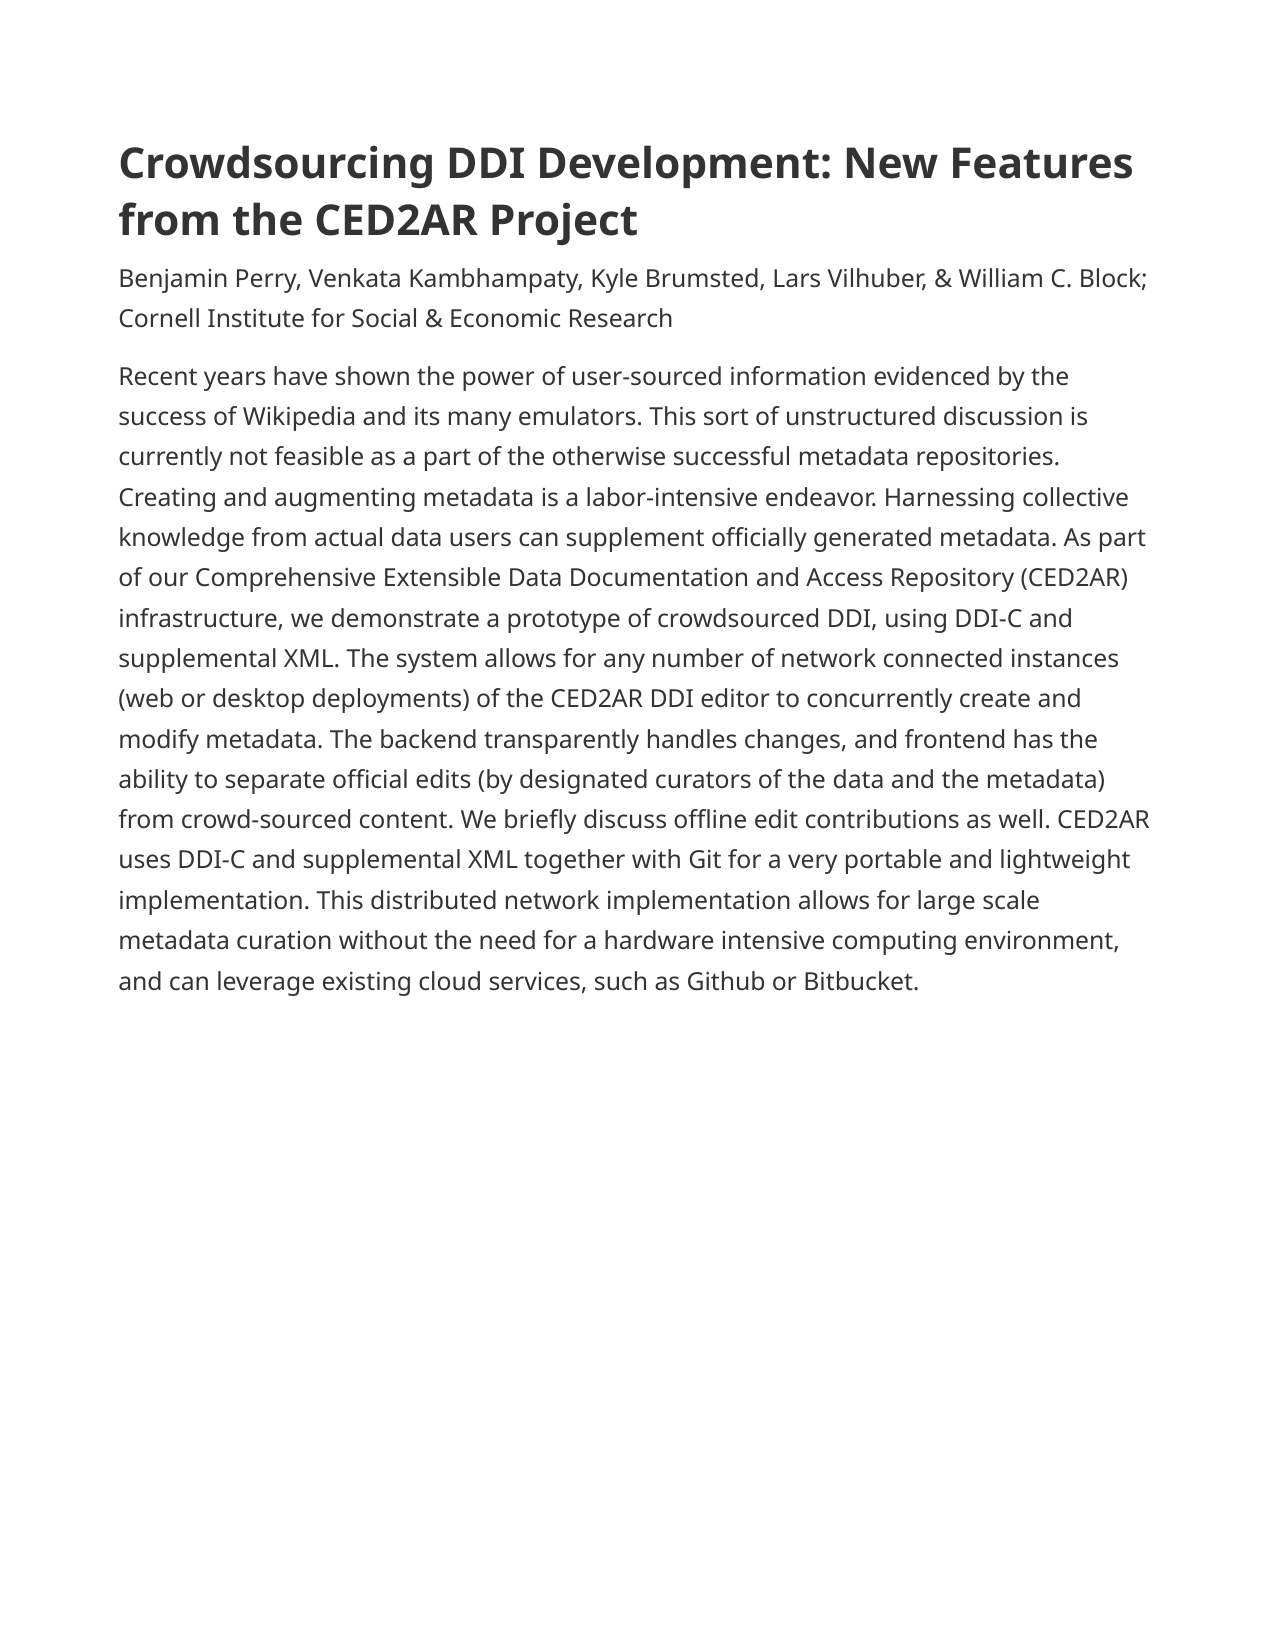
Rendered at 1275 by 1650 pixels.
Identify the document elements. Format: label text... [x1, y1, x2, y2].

text Benjamin Perry, Venkata Kambhampaty, Kyle Brumsted, Lars Vilhuber, & William C. Block; Cornell Institute for Social & Economic Research [118, 261, 1157, 334]
subtitle Crowdsourcing DDI Development: New Features from the CED2AR Project [118, 133, 1157, 248]
text Recent years have shown the power of user-sourced information evidenced by the success of Wikipedia and its many emulators. This sort of unstructured discussion is currently not feasible as a part of the otherwise successful metadata repositories. Creating and augmenting metadata is a labor-intensive endeavor. Harnessing collective knowledge from actual data users can supplement officially generated metadata. As part of our Comprehensive Extensible Data Documentation and Access Repository (CED2AR) infrastructure, we demonstrate a prototype of crowdsourced DDI, using DDI-C and supplemental XML. The system allows for any number of network connected instances (web or desktop deployments) of the CED2AR DDI editor to concurrently create and modify metadata. The backend transparently handles changes, and frontend has the ability to separate official edits (by designated curators of the data and the metadata) from crowd-sourced content. We briefly discuss offline edit contributions as well. CED2AR uses DDI-C and supplemental XML together with Git for a very portable and lightweight implementation. This distributed network implementation allows for large scale metadata curation without the need for a hardware intensive computing environment, and can leverage existing cloud services, such as Github or Bitbucket. [118, 359, 1157, 997]
